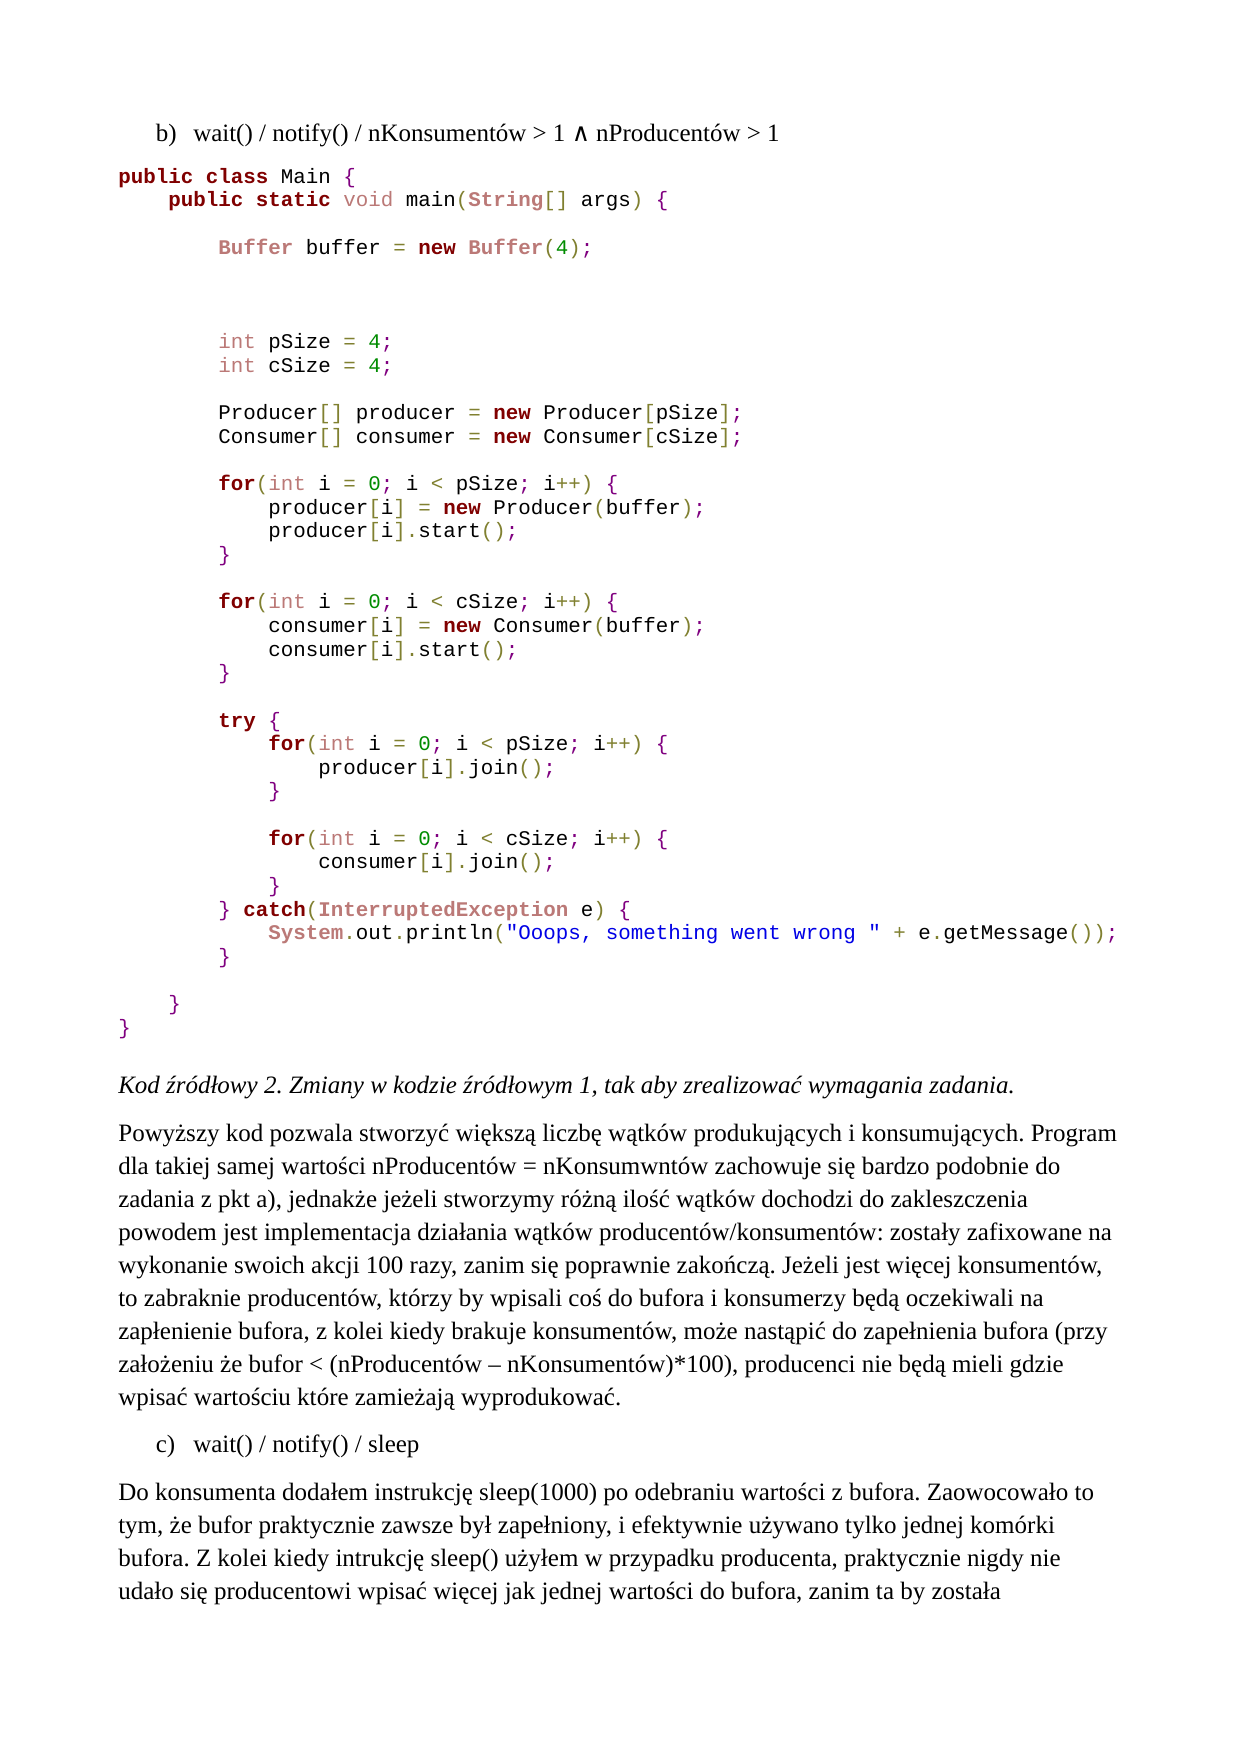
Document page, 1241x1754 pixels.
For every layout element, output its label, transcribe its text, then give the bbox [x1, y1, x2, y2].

text public class Main { [118, 166, 1122, 189]
text consumer[i].start(); [118, 639, 1122, 662]
text int cSize = 4; [118, 355, 1122, 378]
text System.out.println("Ooops, something went wrong " + e.getMessage()); [118, 922, 1122, 946]
text } catch(InterruptedException e) { [118, 899, 1122, 922]
text for(int i = 0; i < pSize; i++) { [118, 733, 1122, 757]
text } [118, 875, 1122, 899]
text Buffer buffer = new Buffer(4); [118, 237, 1122, 260]
text consumer[i].join(); [118, 851, 1122, 875]
text Consumer[] consumer = new Consumer[cSize]; [118, 426, 1122, 449]
text producer[i] = new Producer(buffer); [118, 497, 1122, 520]
text producer[i].start(); [118, 520, 1122, 544]
text Do konsumenta dodałem instrukcję sleep(1000) po odebraniu wartości z bufora. Zaowocowało to tym, że bufor praktycznie zawsze był zapełniony, i efektywnie używano tylko jednej komórki bufora. Z kolei kiedy intrukcję sleep() użyłem w przypadku producenta, praktycznie nigdy nie udało się producentowi wpisać więcej jak jednej wartości do bufora, zanim ta by została [118, 1477, 1122, 1605]
text } [118, 662, 1122, 686]
text for(int i = 0; i < cSize; i++) { [118, 591, 1122, 615]
text producer[i].join(); [118, 757, 1122, 781]
text } [118, 993, 1122, 1017]
text } [118, 1017, 1122, 1041]
text public static void main(String[] args) { [118, 189, 1122, 213]
text Producer[] producer = new Producer[pSize]; [118, 402, 1122, 426]
text try { [118, 709, 1122, 733]
list wait() / notify() / nKonsumentów > 1 ∧ nProducentów > 1 [156, 118, 1122, 147]
text Powyższy kod pozwala stworzyć większą liczbę wątków produkujących i konsumujących. Program dla takiej samej wartości nProducentów = nKonsumwntów zachowuje się bardzo podobnie do zadania z pkt a), jednakże jeżeli stworzymy różną ilość wątków dochodzi do zakleszczenia powodem jest implementacja działania wątków producentów/konsumentów: zostały zafixowane na wykonanie swoich akcji 100 razy, zanim się poprawnie zakończą. Jeżeli jest więcej konsumentów, to zabraknie producentów, którzy by wpisali coś do bufora i konsumerzy będą oczekiwali na zapłenienie bufora, z kolei kiedy brakuje konsumentów, może nastąpić do zapełnienia bufora (przy założeniu że bufor < (nProducentów – nKonsumentów)*100), producenci nie będą mieli gdzie wpisać wartościu które zamieżają wyprodukować. [118, 1118, 1122, 1411]
text } [118, 781, 1122, 804]
text } [118, 544, 1122, 568]
text int pSize = 4; [118, 331, 1122, 355]
text } [118, 946, 1122, 970]
text for(int i = 0; i < cSize; i++) { [118, 828, 1122, 851]
text for(int i = 0; i < pSize; i++) { [118, 473, 1122, 497]
text consumer[i] = new Consumer(buffer); [118, 615, 1122, 639]
text Kod źródłowy 2. Zmiany w kodzie źródłowym 1, tak aby zrealizować wymagania zadania. [118, 1070, 1122, 1099]
list wait() / notify() / sleep [156, 1429, 1122, 1458]
